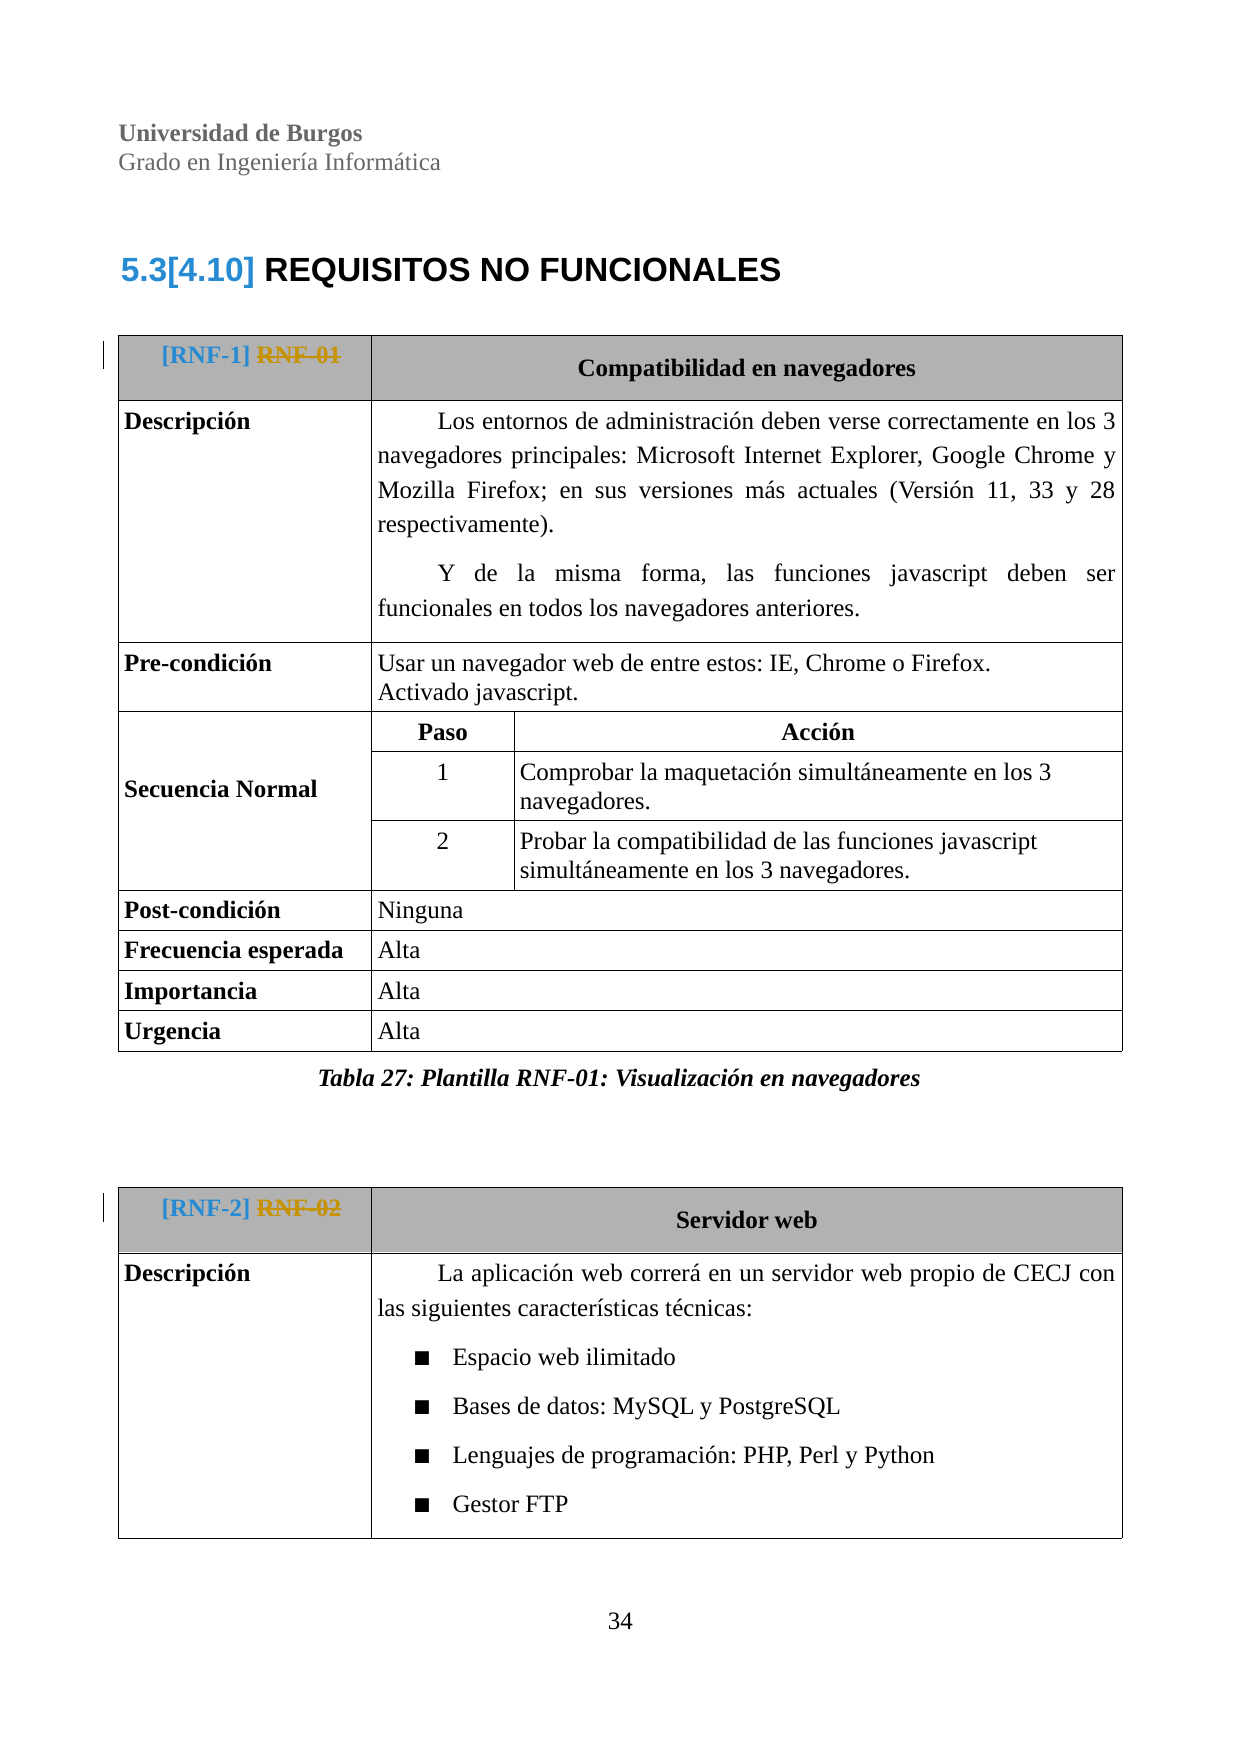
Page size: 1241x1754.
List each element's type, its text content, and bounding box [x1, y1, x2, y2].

table_cell 1 [372, 752, 514, 820]
table_cell Descripción [119, 401, 371, 642]
table_header [119, 336, 371, 400]
table_header [119, 1188, 371, 1252]
table_header Compatibilidad en navegadores [372, 336, 1122, 400]
table_cell Importancia [119, 971, 371, 1010]
table_cell Paso [372, 712, 514, 751]
table_cell Probar la compatibilidad de las funciones javascript simultáneamente en los 3 navegadores. [515, 821, 1122, 889]
table_header Servidor web [372, 1188, 1122, 1252]
table_cell Alta [372, 971, 1122, 1010]
table_cell 2 [372, 821, 514, 889]
table_cell La aplicación web correrá en un servidor web propio de CECJ con las siguientes características técnicas: Espacio web ilimitado Bases de datos: MySQL y PostgreSQL Lenguajes de programación: PHP, Perl y Python Gestor FTP Seguridad: Sistema de backup y antivirus CPD en España. [372, 1254, 1122, 1538]
table_cell Usar un navegador web de entre estos: IE, Chrome o Firefox. Activado javascript. [372, 643, 1122, 711]
table_cell Alta [372, 931, 1122, 970]
table_cell Post-condición [119, 891, 371, 930]
table_cell Urgencia [119, 1011, 371, 1051]
table_cell Comprobar la maquetación simultáneamente en los 3 navegadores. [515, 752, 1122, 820]
table_cell Los entornos de administración deben verse correctamente en los 3 navegadores principales: Microsoft Internet Explorer, Google Chrome y Mozilla Firefox; en sus versiones más actuales (Versión 11, 33 y 28 respectivamente). Y de la misma forma, las funciones javascript deben ser funcionales en todos los navegadores anteriores. [372, 401, 1122, 642]
text Tabla 27: Plantilla RNF-01: Visualización en navegadores [118, 1063, 1122, 1092]
subtitle REQUISITOS NO FUNCIONALES [121, 234, 1122, 294]
table_cell Descripción [119, 1254, 371, 1538]
table_cell Ninguna [372, 891, 1122, 930]
table_cell Acción [515, 712, 1122, 751]
table_cell Frecuencia esperada [119, 931, 371, 970]
table_cell Pre-condición [119, 643, 371, 711]
table_cell Secuencia Normal [119, 712, 371, 889]
table_cell Alta [372, 1011, 1122, 1051]
